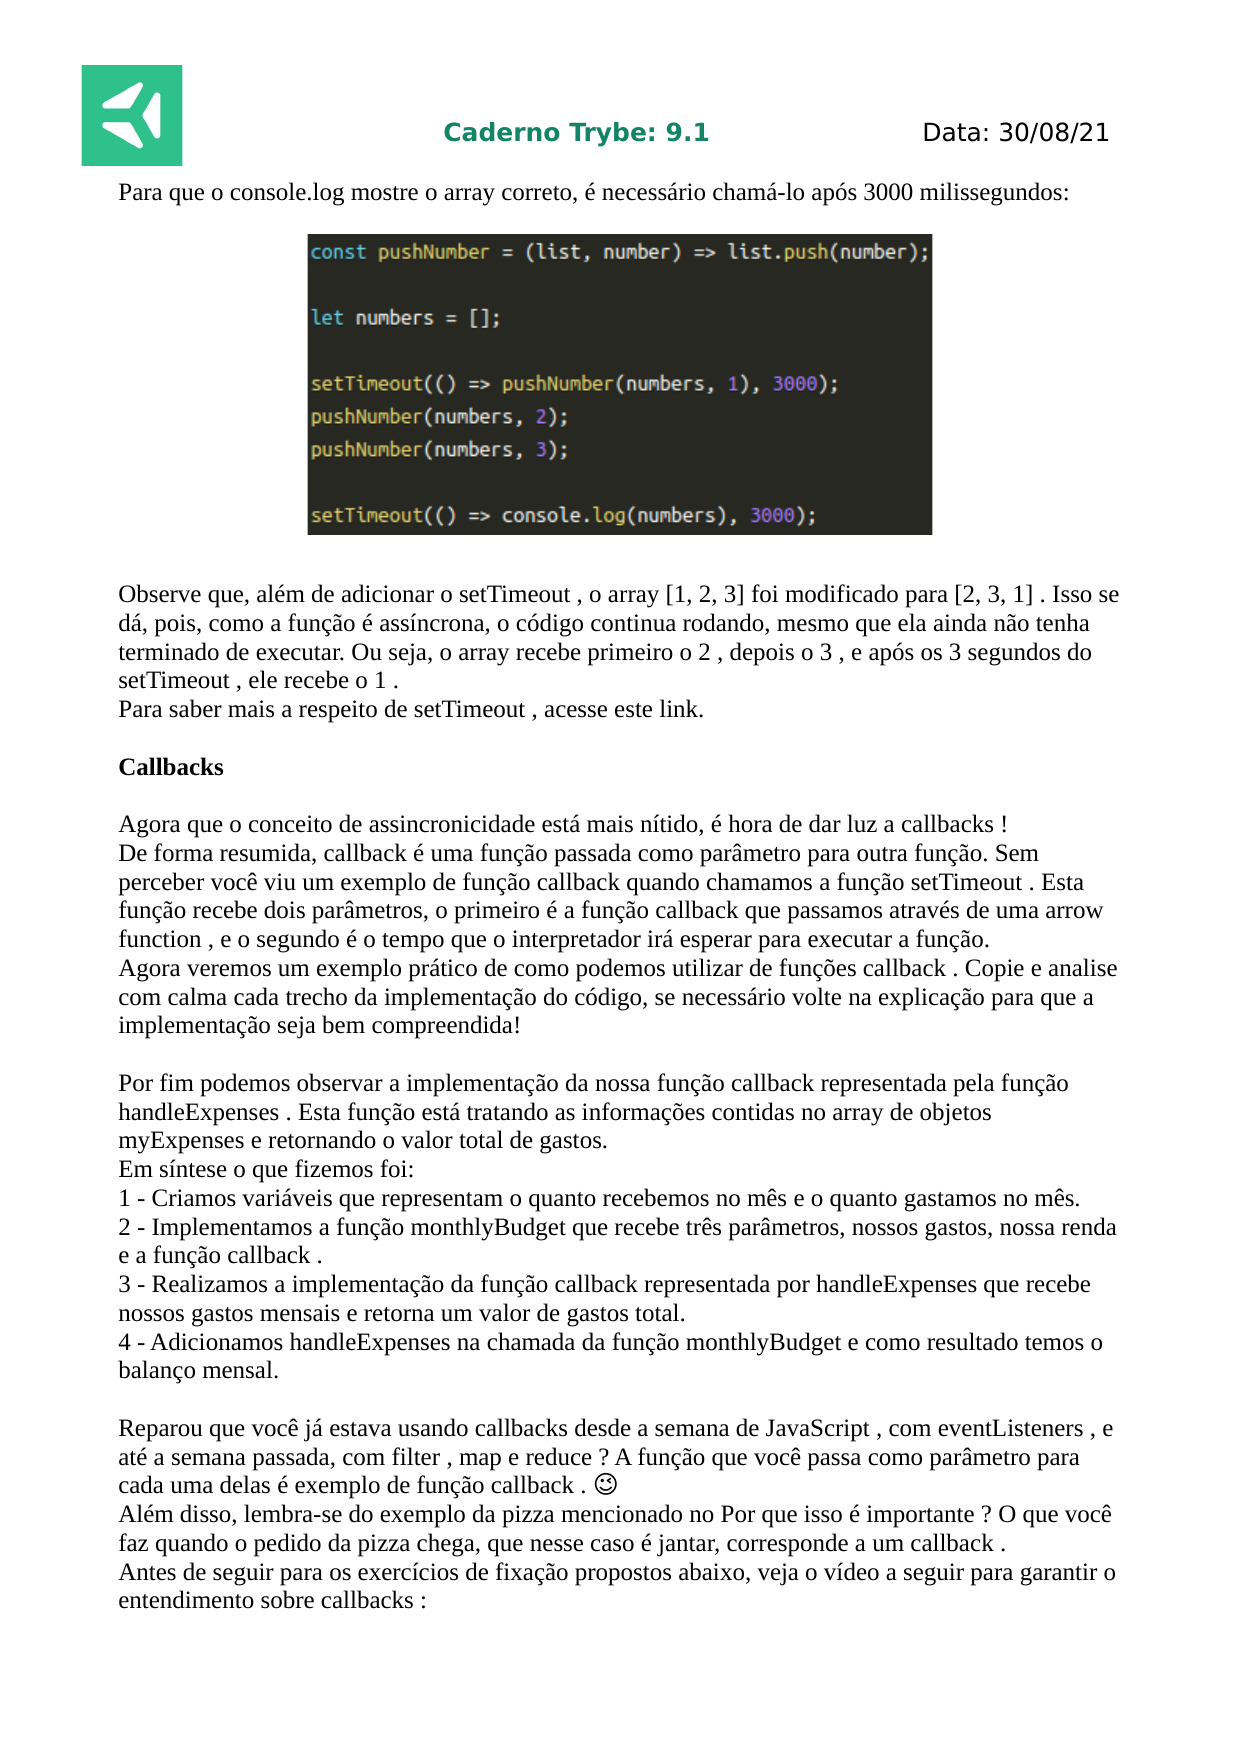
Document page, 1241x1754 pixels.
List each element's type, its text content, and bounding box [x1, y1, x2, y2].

text Em síntese o que fizemos foi: [118, 1154, 1122, 1183]
text Por fim podemos observar a implementação da nossa função callback representada pela função handleExpenses . Esta função está tratando as informações contidas no array de objetos myExpenses e retornando o valor total de gastos. [118, 1068, 1122, 1154]
text Além disso, lembra-se do exemplo da pizza mencionado no Por que isso é importante ? O que você faz quando o pedido da pizza chega, que nesse caso é jantar, corresponde a um callback . [118, 1499, 1122, 1557]
text Reparou que você já estava usando callbacks desde a semana de JavaScript , com eventListeners , e até a semana passada, com filter , map e reduce ? A função que você passa como parâmetro para cada uma delas é exemplo de função callback . 😉 [118, 1413, 1122, 1499]
text 3 - Realizamos a implementação da função callback representada por handleExpenses que recebe nossos gastos mensais e retorna um valor de gastos total. [118, 1269, 1122, 1327]
text Agora veremos um exemplo prático de como podemos utilizar de funções callback . Copie e analise com calma cada trecho da implementação do código, se necessário volte na explicação para que a implementação seja bem compreendida! [118, 953, 1122, 1039]
text Callbacks [118, 752, 1122, 781]
text 1 - Criamos variáveis que representam o quanto recebemos no mês e o quanto gastamos no mês. [118, 1183, 1122, 1212]
text 2 - Implementamos a função monthlyBudget que recebe três parâmetros, nossos gastos, nossa renda e a função callback . [118, 1212, 1122, 1269]
text 4 - Adicionamos handleExpenses na chamada da função monthlyBudget e como resultado temos o balanço mensal. [118, 1327, 1122, 1384]
text Antes de seguir para os exercícios de fixação propostos abaixo, veja o vídeo a seguir para garantir o entendimento sobre callbacks : [118, 1557, 1122, 1614]
text Para saber mais a respeito de setTimeout , acesse este link. [118, 694, 1122, 723]
text Para que o console.log mostre o array correto, é necessário chamá-lo após 3000 milissegundos: [118, 177, 1122, 206]
text De forma resumida, callback é uma função passada como parâmetro para outra função. Sem perceber você viu um exemplo de função callback quando chamamos a função setTimeout . Esta função recebe dois parâmetros, o primeiro é a função callback que passamos através de uma arrow function , e o segundo é o tempo que o interpretador irá esperar para executar a função. [118, 838, 1122, 953]
text Agora que o conceito de assincronicidade está mais nítido, é hora de dar luz a callbacks ! [118, 809, 1122, 838]
picture [307, 234, 933, 535]
text Observe que, além de adicionar o setTimeout , o array [1, 2, 3] foi modificado para [2, 3, 1] . Isso se dá, pois, como a função é assíncrona, o código continua rodando, mesmo que ela ainda não tenha terminado de executar. Ou seja, o array recebe primeiro o 2 , depois o 3 , e após os 3 segundos do setTimeout , ele recebe o 1 . [118, 579, 1122, 694]
picture [81, 65, 183, 166]
